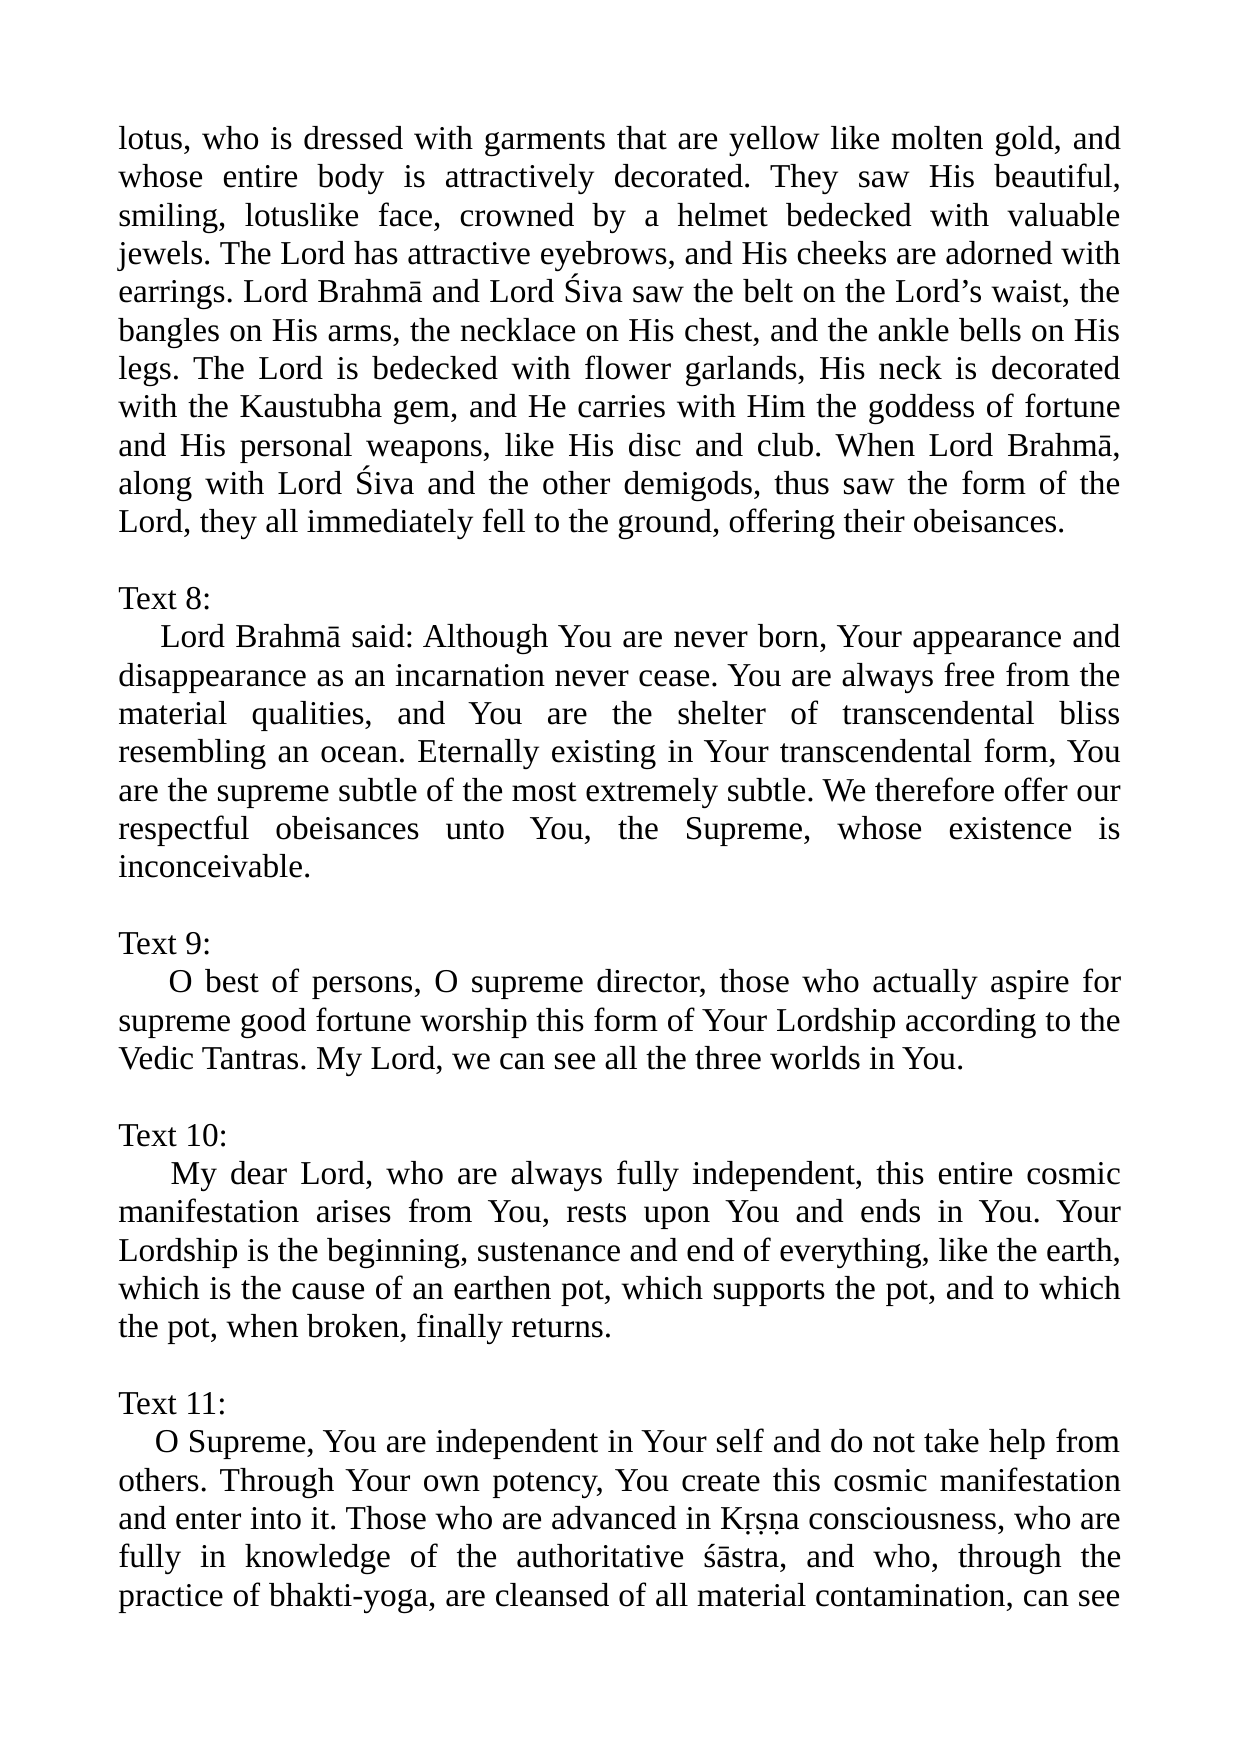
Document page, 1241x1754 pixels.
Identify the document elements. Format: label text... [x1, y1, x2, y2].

text Text 10: [118, 1115, 1122, 1153]
text My dear Lord, who are always fully independent, this entire cosmic manifestation arises from You, rests upon You and ends in You. Your Lordship is the beginning, sustenance and end of everything, like the earth, which is the cause of an earthen pot, which supports the pot, and to which the pot, when broken, finally returns. [118, 1153, 1122, 1345]
text O best of persons, O supreme director, those who actually aspire for supreme good fortune worship this form of Your Lordship according to the Vedic Tantras. My Lord, we can see all the three worlds in You. [118, 961, 1122, 1076]
text Text 8: [118, 578, 1122, 616]
text Text 11: [118, 1383, 1122, 1421]
text lotus, who is dressed with garments that are yellow like molten gold, and whose entire body is attractively decorated. They saw His beautiful, smiling, lotuslike face, crowned by a helmet bedecked with valuable jewels. The Lord has attractive eyebrows, and His cheeks are adorned with earrings. Lord Brahmā and Lord Śiva saw the belt on the Lord’s waist, the bangles on His arms, the necklace on His chest, and the ankle bells on His legs. The Lord is bedecked with flower garlands, His neck is decorated with the Kaustubha gem, and He carries with Him the goddess of fortune and His personal weapons, like His disc and club. When Lord Brahmā, along with Lord Śiva and the other demigods, thus saw the form of the Lord, they all immediately fell to the ground, offering their obeisances. [118, 118, 1122, 540]
text Lord Brahmā said: Although You are never born, Your appearance and disappearance as an incarnation never cease. You are always free from the material qualities, and You are the shelter of transcendental bliss resembling an ocean. Eternally existing in Your transcendental form, You are the supreme subtle of the most extremely subtle. We therefore offer our respectful obeisances unto You, the Supreme, whose existence is inconceivable. [118, 616, 1122, 885]
text Text 9: [118, 923, 1122, 961]
text O Supreme, You are independent in Your self and do not take help from others. Through Your own potency, You create this cosmic manifestation and enter into it. Those who are advanced in Kṛṣṇa consciousness, who are fully in knowledge of the authoritative śāstra, and who, through the practice of bhakti-yoga, are cleansed of all material contamination, can see [118, 1421, 1122, 1613]
